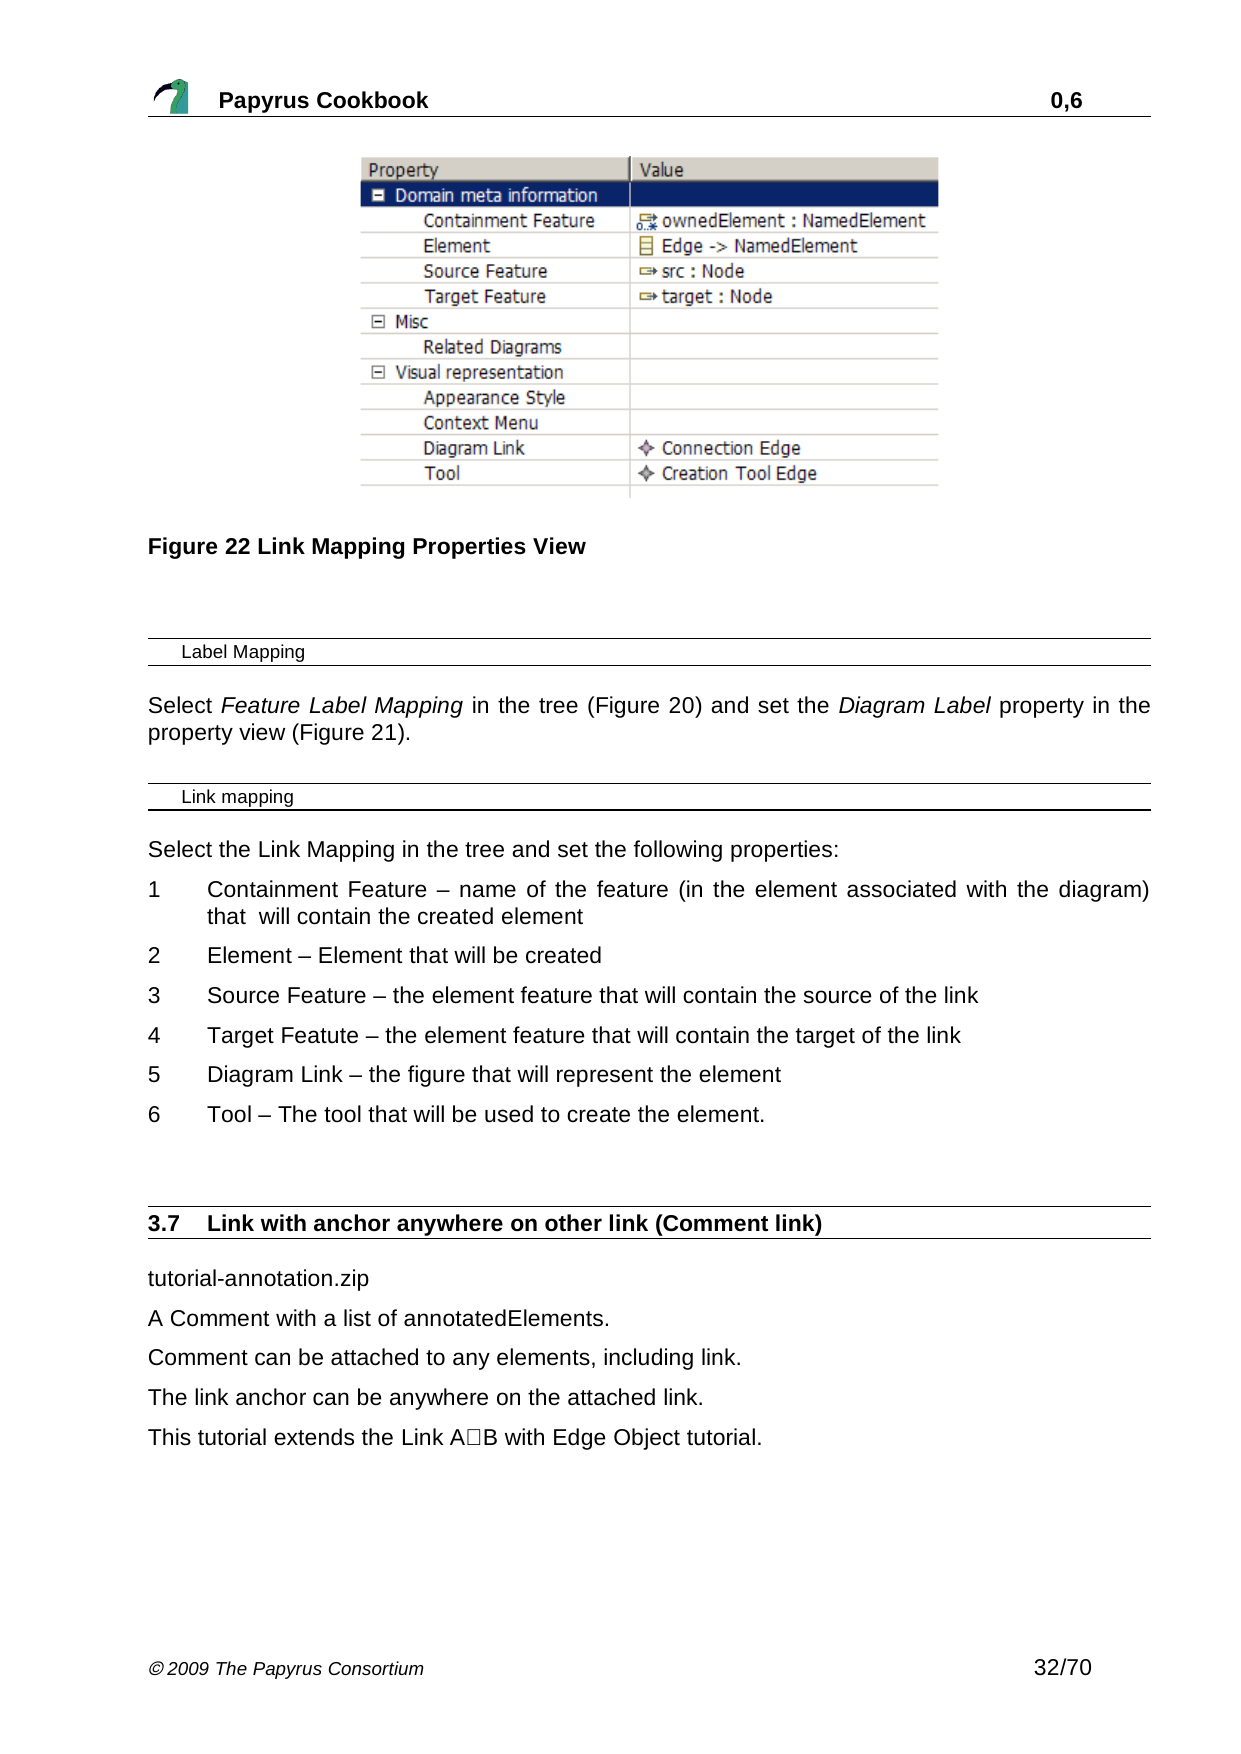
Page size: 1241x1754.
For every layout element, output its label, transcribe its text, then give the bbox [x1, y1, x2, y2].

text A Comment with a list of annotatedElements. [148, 1304, 1151, 1331]
list Element – Element that will be created [148, 942, 1151, 969]
subtitle Link with anchor anywhere on other link (Comment link) [148, 1207, 1151, 1238]
text Select the Link Mapping in the tree and set the following properties: [148, 836, 1151, 863]
picture [153, 79, 189, 114]
list Diagram Link – the figure that will represent the element [148, 1061, 1151, 1088]
picture [360, 156, 939, 498]
list Tool – The tool that will be used to create the element. [148, 1100, 1151, 1127]
list Source Feature – the element feature that will contain the source of the link [148, 981, 1151, 1008]
subtitle Link mapping [148, 784, 1151, 809]
text Select Feature Label Mapping in the tree (Figure 20) and set the Diagram Label property in the property view (Figure 21). [148, 691, 1151, 745]
subtitle Label Mapping [148, 639, 1151, 665]
text The link anchor can be anywhere on the attached link. [148, 1383, 1151, 1410]
text This tutorial extends the Link AB with Edge Object tutorial. [148, 1423, 1151, 1450]
text tutorial-annotation.zip [148, 1264, 1151, 1292]
list Containment Feature – name of the feature (in the element associated with the diagram) that will contain the created element [148, 875, 1151, 929]
text Comment can be attached to any elements, including link. [148, 1344, 1151, 1371]
text Figure 22 Link Mapping Properties View [148, 532, 1151, 559]
list Target Featute – the element feature that will contain the target of the link [148, 1021, 1151, 1048]
